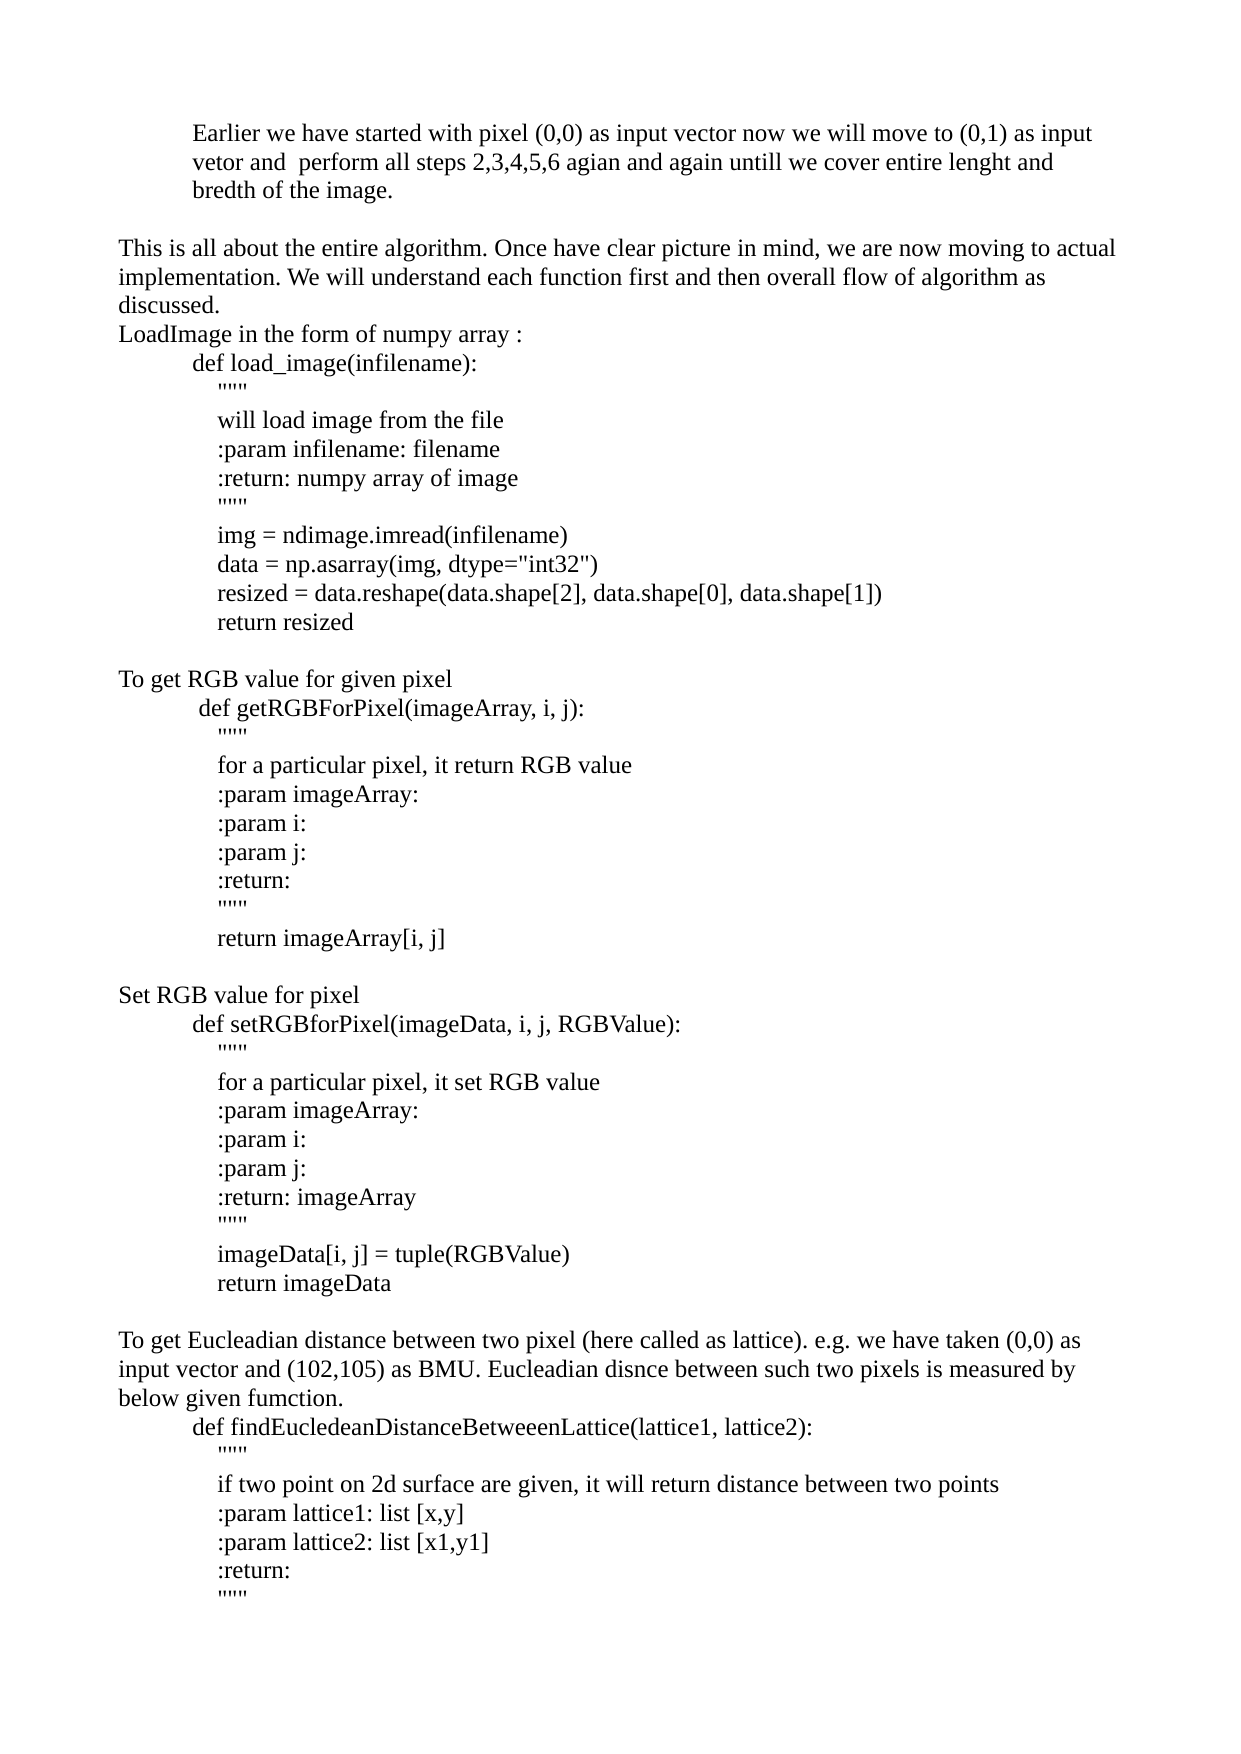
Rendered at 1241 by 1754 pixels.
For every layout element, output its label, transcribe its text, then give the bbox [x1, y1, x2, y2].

text """ [192, 1441, 1122, 1469]
text def getRGBForPixel(imageArray, i, j): [192, 693, 1122, 722]
text img = ndimage.imread(infilename) [192, 521, 1122, 549]
text :param infilename: filename [192, 434, 1122, 463]
text """ [192, 722, 1122, 751]
text for a particular pixel, it set RGB value [192, 1067, 1122, 1096]
text return resized [192, 607, 1122, 636]
text for a particular pixel, it return RGB value [192, 751, 1122, 779]
text """ [192, 1038, 1122, 1067]
text """ [192, 1584, 1122, 1613]
text """ [192, 894, 1122, 923]
text :return: imageArray [192, 1182, 1122, 1211]
text :param j: [192, 1153, 1122, 1182]
text :param lattice1: list [x,y] [192, 1498, 1122, 1527]
text def setRGBforPixel(imageData, i, j, RGBValue): [192, 1009, 1122, 1038]
text :param i: [192, 808, 1122, 837]
text Earlier we have started with pixel (0,0) as input vector now we will move to (0,1) as input vetor and perform all steps 2,3,4,5,6 agian and again untill we cover entire lenght and bredth of the image. [192, 118, 1122, 204]
text return imageArray[i, j] [192, 923, 1122, 952]
text :param imageArray: [192, 1096, 1122, 1124]
text imageData[i, j] = tuple(RGBValue) [192, 1239, 1122, 1268]
text data = np.asarray(img, dtype="int32") [192, 549, 1122, 578]
text """ [192, 492, 1122, 521]
text Set RGB value for pixel [118, 981, 1122, 1009]
text :return: [192, 1556, 1122, 1584]
text To get Eucleadian distance between two pixel (here called as lattice). e.g. we have taken (0,0) as input vector and (102,105) as BMU. Eucleadian disnce between such two pixels is measured by below given fumction. [118, 1326, 1122, 1412]
text :return: numpy array of image [192, 463, 1122, 492]
text :param lattice2: list [x1,y1] [192, 1527, 1122, 1556]
text if two point on 2d surface are given, it will return distance between two points [192, 1469, 1122, 1498]
text :param imageArray: [192, 779, 1122, 808]
text def findEucledeanDistanceBetweeenLattice(lattice1, lattice2): [192, 1412, 1122, 1441]
text def load_image(infilename): [192, 348, 1122, 377]
text return imageData [192, 1268, 1122, 1297]
text This is all about the entire algorithm. Once have clear picture in mind, we are now moving to actual implementation. We will understand each function first and then overall flow of algorithm as discussed. [118, 233, 1122, 319]
text """ [192, 377, 1122, 406]
text :param j: [192, 837, 1122, 866]
text resized = data.reshape(data.shape[2], data.shape[0], data.shape[1]) [192, 578, 1122, 607]
text :param i: [192, 1124, 1122, 1153]
text """ [192, 1211, 1122, 1239]
text To get RGB value for given pixel [118, 664, 1122, 693]
text will load image from the file [192, 406, 1122, 434]
text :return: [192, 866, 1122, 894]
text LoadImage in the form of numpy array : [118, 319, 1122, 348]
